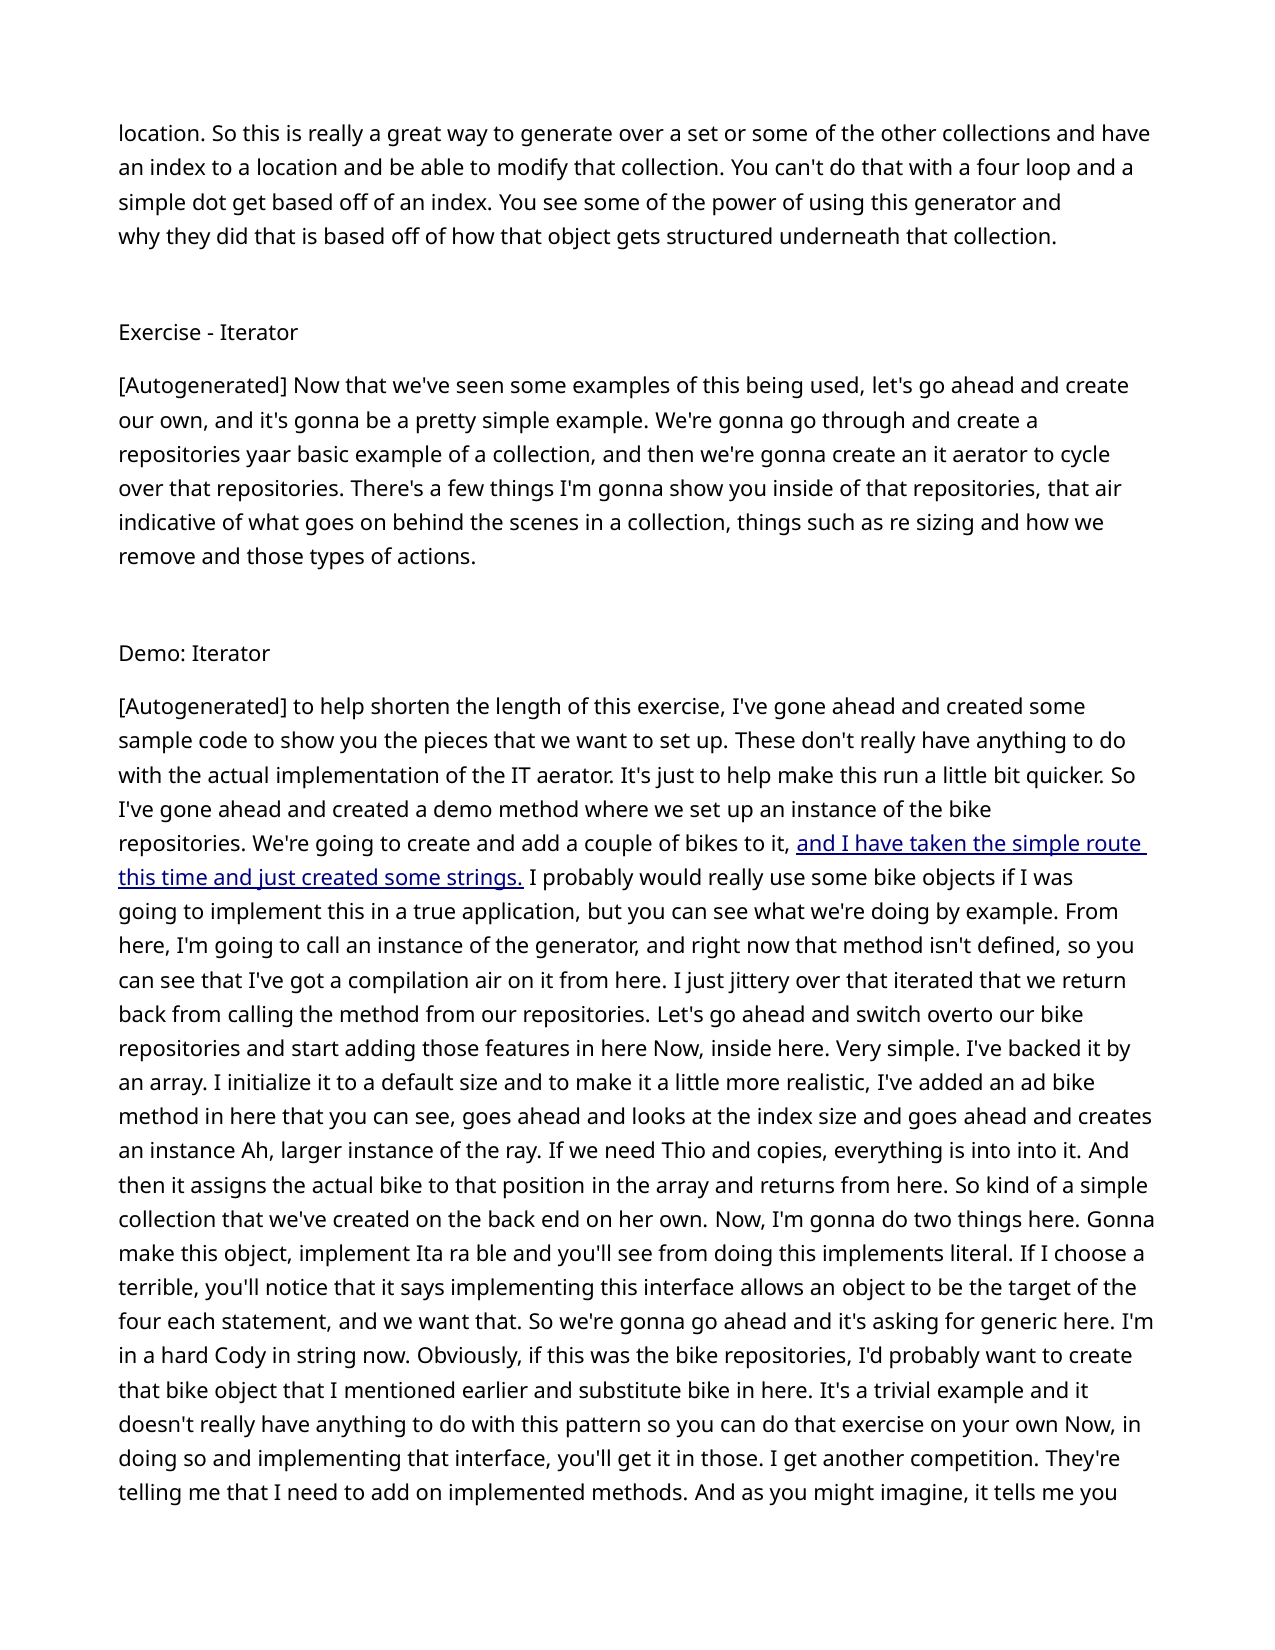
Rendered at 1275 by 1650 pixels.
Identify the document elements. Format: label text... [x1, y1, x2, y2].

text location. So this is really a great way to generate over a set or some of the other collections and have an index to a location and be able to modify that collection. You can't do that with a four loop and a simple dot get based off of an index. You see some of the power of using this generator and why they did that is based off of how that object gets structured underneath that collection. [118, 118, 1157, 250]
text [Autogenerated] Now that we've seen some examples of this being used, let's go ahead and create our own, and it's gonna be a pretty simple example. We're gonna go through and create a repositories yaar basic example of a collection, and then we're gonna create an it aerator to cycle over that repositories. There's a few things I'm gonna show you inside of that repositories, that air indicative of what goes on behind the scenes in a collection, things such as re sizing and how we remove and those types of actions. [118, 371, 1157, 571]
subtitle Exercise - Iterator [118, 317, 1157, 347]
text [Autogenerated] to help shorten the length of this exercise, I've gone ahead and created some sample code to show you the pieces that we want to set up. These don't really have anything to do with the actual implementation of the IT aerator. It's just to help make this run a little bit quicker. So I've gone ahead and created a demo method where we set up an instance of the bike repositories. We're going to create and add a couple of bikes to it, and I have taken the simple route this time and just created some strings. I probably would really use some bike objects if I was going to implement this in a true application, but you can see what we're doing by example. From here, I'm going to call an instance of the generator, and right now that method isn't defined, so you can see that I've got a compilation air on it from here. I just jittery over that iterated that we return back from calling the method from our repositories. Let's go ahead and switch overto our bike repositories and start adding those features in here Now, inside here. Very simple. I've backed it by an array. I initialize it to a default size and to make it a little more realistic, I've added an ad bike method in here that you can see, goes ahead and looks at the index size and goes ahead and creates an instance Ah, larger instance of the ray. If we need Thio and copies, everything is into into it. And then it assigns the actual bike to that position in the array and returns from here. So kind of a simple collection that we've created on the back end on her own. Now, I'm gonna do two things here. Gonna make this object, implement Ita ra ble and you'll see from doing this implements literal. If I choose a terrible, you'll notice that it says implementing this interface allows an object to be the target of the four each statement, and we want that. So we're gonna go ahead and it's asking for generic here. I'm in a hard Cody in string now. Obviously, if this was the bike repositories, I'd probably want to create that bike object that I mentioned earlier and substitute bike in here. It's a trivial example and it doesn't really have anything to do with this pattern so you can do that exercise on your own Now, in doing so and implementing that interface, you'll get it in those. I get another competition. They're telling me that I need to add on implemented methods. And as you might imagine, it tells me you [118, 691, 1157, 1507]
subtitle Demo: Iterator [118, 638, 1157, 668]
